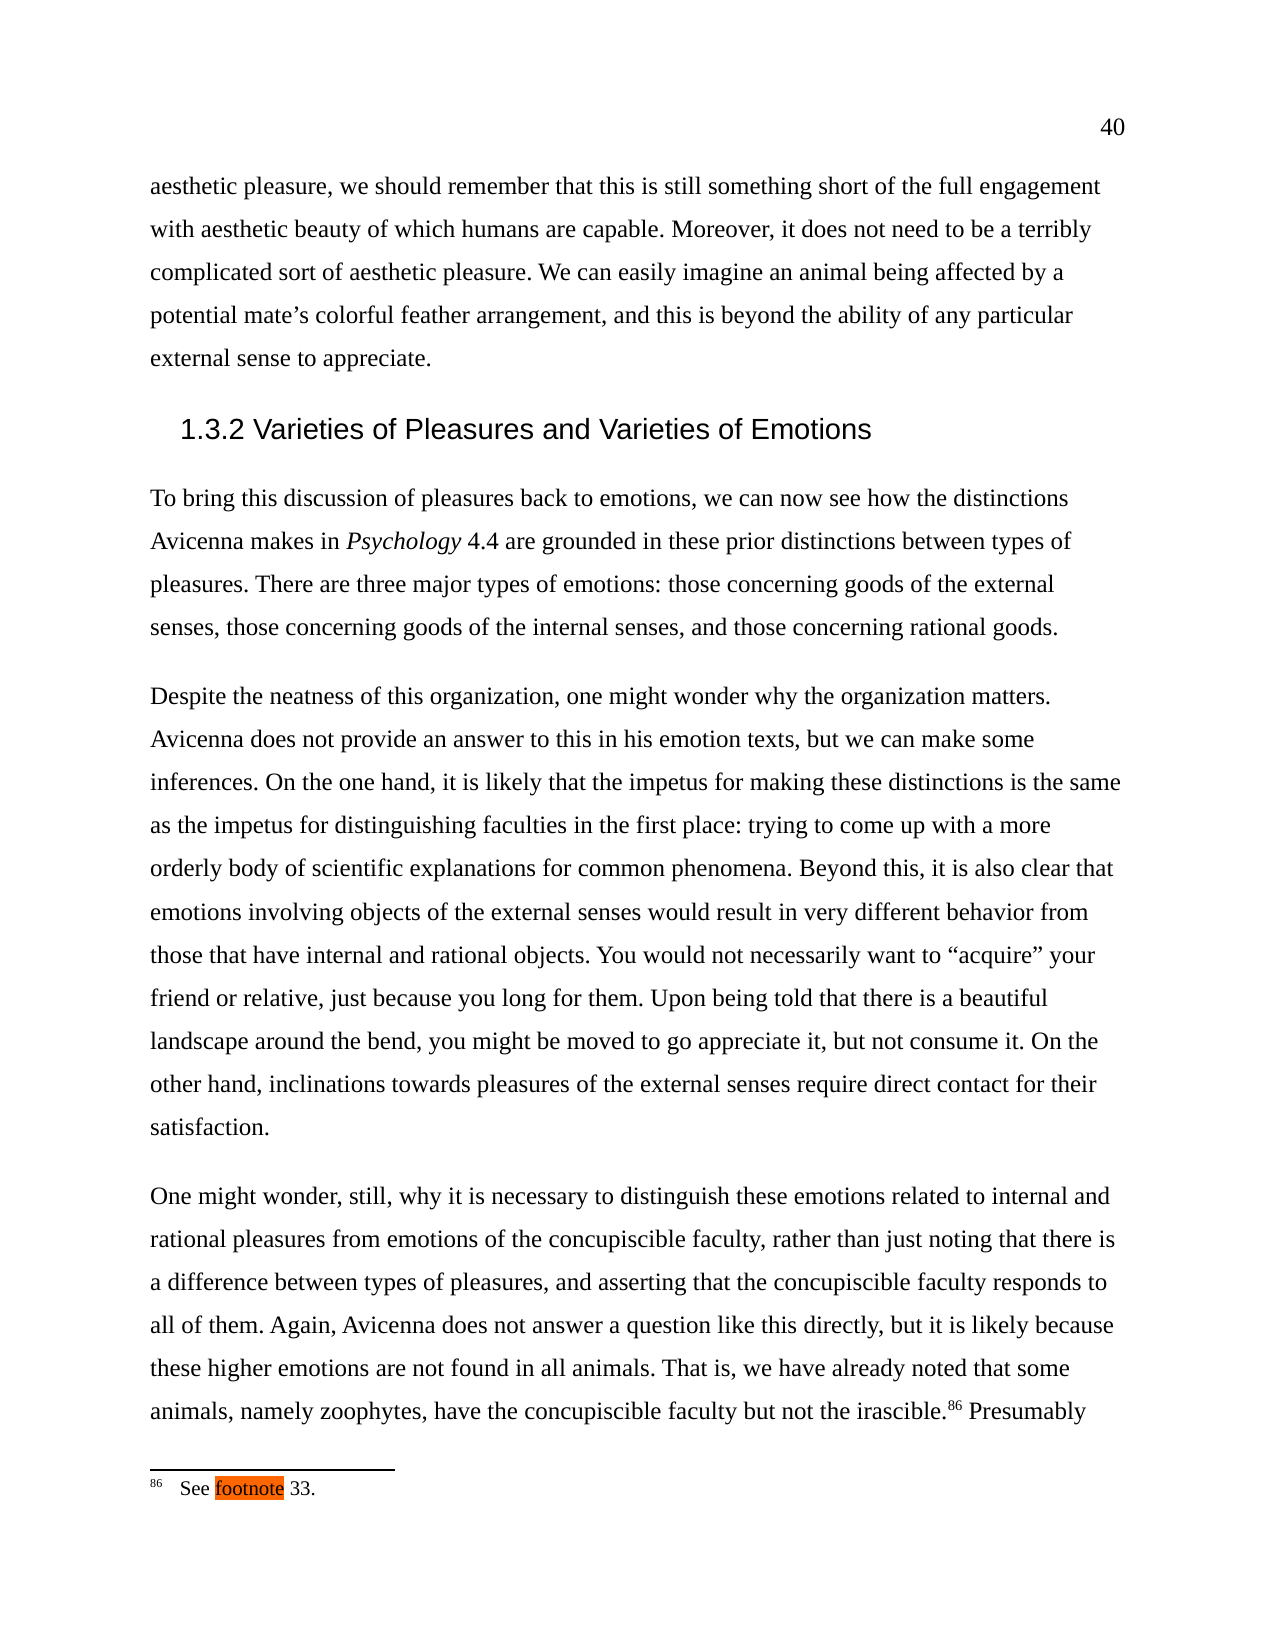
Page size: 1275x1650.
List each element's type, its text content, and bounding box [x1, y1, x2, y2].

text To bring this discussion of pleasures back to emotions, we can now see how the distinctions Avicenna makes in Psychology 4.4 are grounded in these prior distinctions between types of pleasures. There are three major types of emotions: those concerning goods of the external senses, those concerning goods of the internal senses, and those concerning rational goods. [150, 483, 1125, 641]
text Despite the neatness of this organization, one might wonder why the organization matters. Avicenna does not provide an answer to this in his emotion texts, but we can make some inferences. On the one hand, it is likely that the impetus for making these distinctions is the same as the impetus for distinguishing faculties in the first place: trying to come up with a more orderly body of scientific explanations for common phenomena. Beyond this, it is also clear that emotions involving objects of the external senses would result in very different behavior from those that have internal and rational objects. You would not necessarily want to “acquire” your friend or relative, just because you long for them. Upon being told that there is a beautiful landscape around the bend, you might be moved to go appreciate it, but not consume it. On the other hand, inclinations towards pleasures of the external senses require direct contact for their satisfaction. [150, 681, 1125, 1141]
text See footnote 33. [150, 1476, 1125, 1500]
text aesthetic pleasure, we should remember that this is still something short of the full engagement with aesthetic beauty of which humans are capable. Moreover, it does not need to be a terribly complicated sort of aesthetic pleasure. We can easily imagine an animal being affected by a potential mate’s colorful feather arrangement, and this is beyond the ability of any particular external sense to appreciate. [150, 171, 1125, 372]
subtitle 1.3.2 Varieties of Pleasures and Varieties of Emotions [180, 412, 1125, 445]
text One might wonder, still, why it is necessary to distinguish these emotions related to internal and rational pleasures from emotions of the concupiscible faculty, rather than just noting that there is a difference between types of pleasures, and asserting that the concupiscible faculty responds to all of them. Again, Avicenna does not answer a question like this directly, but it is likely because these higher emotions are not found in all animals. That is, we have already noted that some animals, namely zoophytes, have the concupiscible faculty but not the irascible. Presumably they also lack these higher emotions, for the same reason (their diminished cognitive capacities). Where there are significantly distinct final objects, and separability in terms of existence, there is a good reason to insist on a distinction of faculties. [150, 1181, 1125, 1425]
